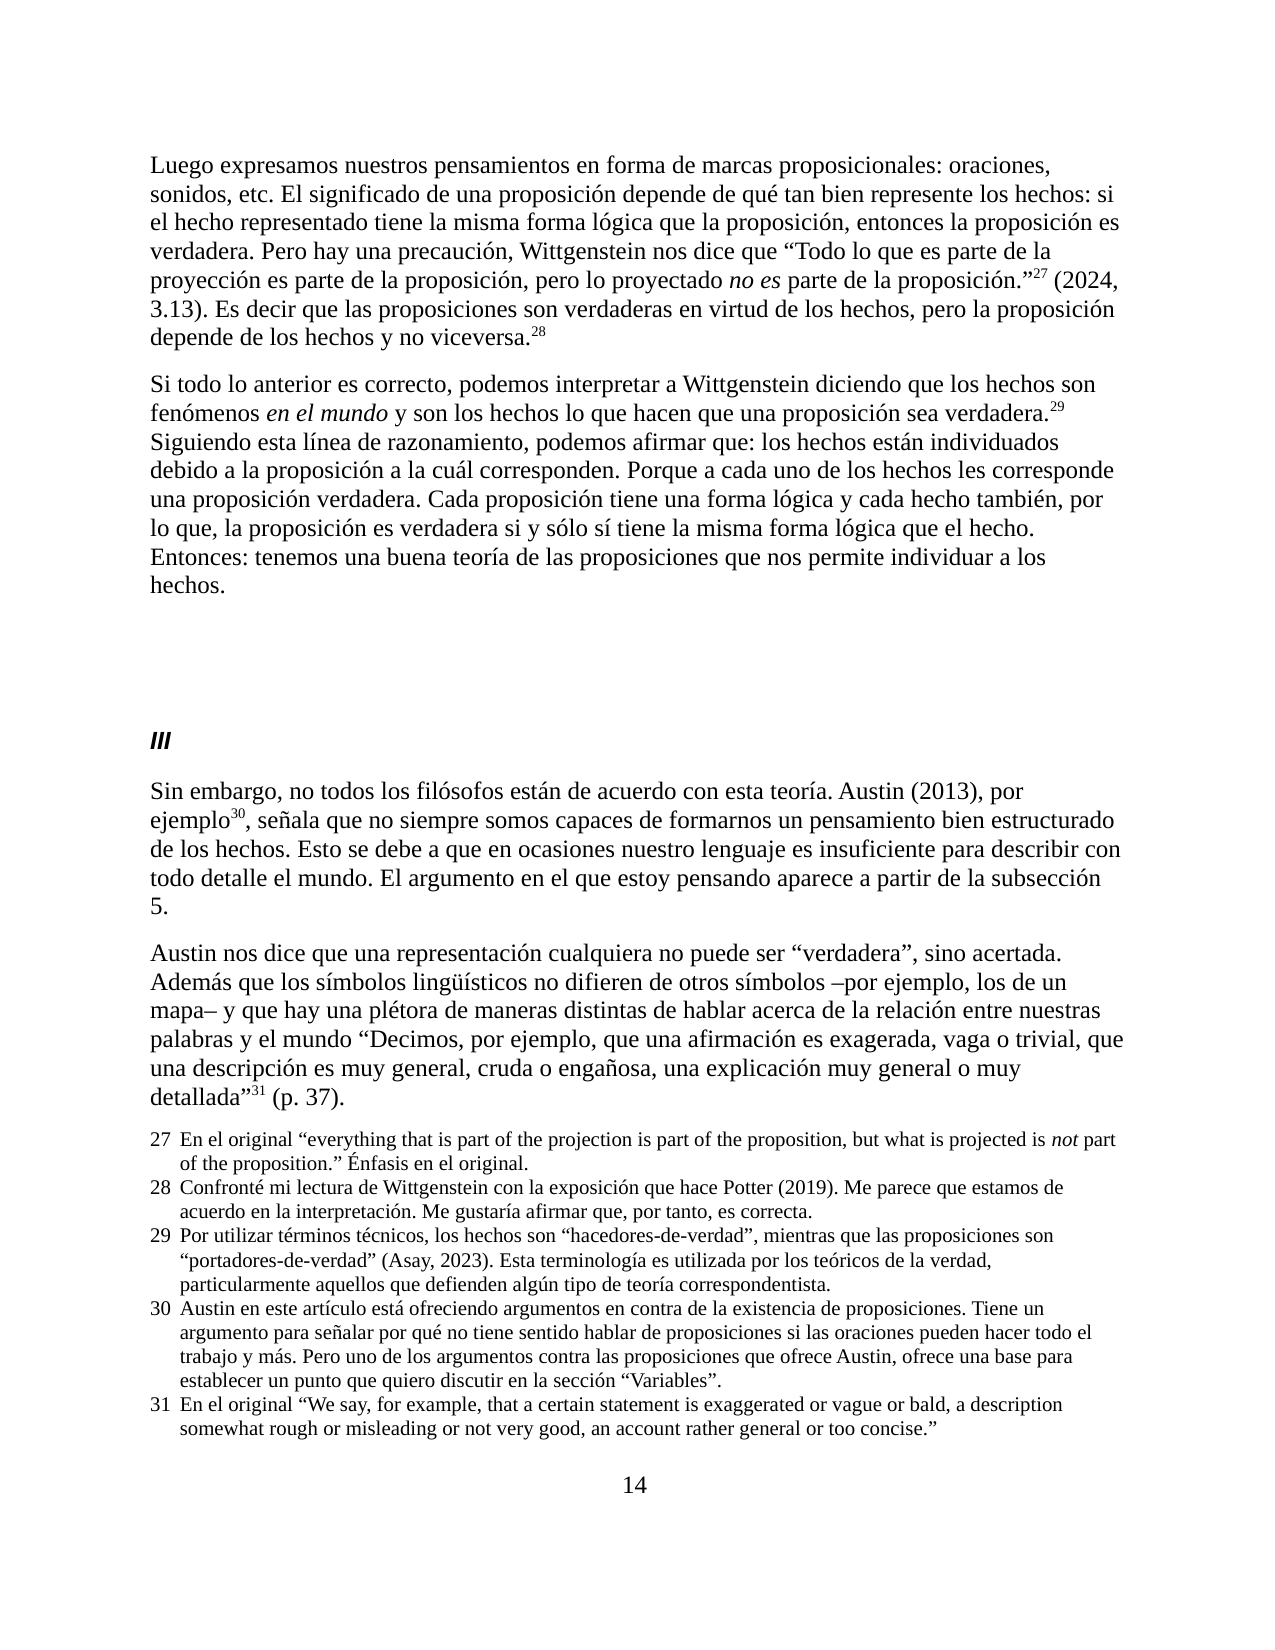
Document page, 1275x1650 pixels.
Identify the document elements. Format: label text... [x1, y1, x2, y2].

text Austin en este artículo está ofreciendo argumentos en contra de la existencia de proposiciones. Tiene un argumento para señalar por qué no tiene sentido hablar de proposiciones si las oraciones pueden hacer todo el trabajo y más. Pero uno de los argumentos contra las proposiciones que ofrece Austin, ofrece una base para establecer un punto que quiero discutir en la sección “Variables”. [150, 1296, 1125, 1392]
subtitle III [150, 726, 1125, 755]
text Sin embargo, no todos los filósofos están de acuerdo con esta teoría. Austin (2013), por ejemplo, señala que no siempre somos capaces de formarnos un pensamiento bien estructurado de los hechos. Esto se debe a que en ocasiones nuestro lenguaje es insuficiente para describir con todo detalle el mundo. El argumento en el que estoy pensando aparece a partir de la subsección 5. [150, 776, 1125, 920]
text Luego expresamos nuestros pensamientos en forma de marcas proposicionales: oraciones, sonidos, etc. El significado de una proposición depende de qué tan bien represente los hechos: si el hecho representado tiene la misma forma lógica que la proposición, entonces la proposición es verdadera. Pero hay una precaución, Wittgenstein nos dice que “Todo lo que es parte de la proyección es parte de la proposición, pero lo proyectado no es parte de la proposición.” (2024, 3.13). Es decir que las proposiciones son verdaderas en virtud de los hechos, pero la proposición depende de los hechos y no viceversa. [150, 150, 1125, 351]
text En el original “We say, for example, that a certain statement is exaggerated or vague or bald, a description somewhat rough or misleading or not very good, an account rather general or too concise.” [150, 1392, 1125, 1440]
text Confronté mi lectura de Wittgenstein con la exposición que hace Potter (2019). Me parece que estamos de acuerdo en la interpretación. Me gustaría afirmar que, por tanto, es correcta. [150, 1175, 1125, 1223]
text En el original “everything that is part of the projection is part of the proposition, but what is projected is not part of the proposition.” Énfasis en el original. [150, 1127, 1125, 1175]
text Si todo lo anterior es correcto, podemos interpretar a Wittgenstein diciendo que los hechos son fenómenos en el mundo y son los hechos lo que hacen que una proposición sea verdadera. Siguiendo esta línea de razonamiento, podemos afirmar que: los hechos están individuados debido a la proposición a la cuál corresponden. Porque a cada uno de los hechos les corresponde una proposición verdadera. Cada proposición tiene una forma lógica y cada hecho también, por lo que, la proposición es verdadera si y sólo sí tiene la misma forma lógica que el hecho. Entonces: tenemos una buena teoría de las proposiciones que nos permite individuar a los hechos. [150, 369, 1125, 599]
text Por utilizar términos técnicos, los hechos son “hacedores-de-verdad”, mientras que las proposiciones son “portadores-de-verdad” (Asay, 2023). Esta terminología es utilizada por los teóricos de la verdad, particularmente aquellos que defienden algún tipo de teoría correspondentista. [150, 1223, 1125, 1296]
text Austin nos dice que una representación cualquiera no puede ser “verdadera”, sino acertada. Además que los símbolos lingüísticos no difieren de otros símbolos –por ejemplo, los de un mapa– y que hay una plétora de maneras distintas de hablar acerca de la relación entre nuestras palabras y el mundo “Decimos, por ejemplo, que una afirmación es exagerada, vaga o trivial, que una descripción es muy general, cruda o engañosa, una explicación muy general o muy detallada” (p. 37). [150, 938, 1125, 1111]
